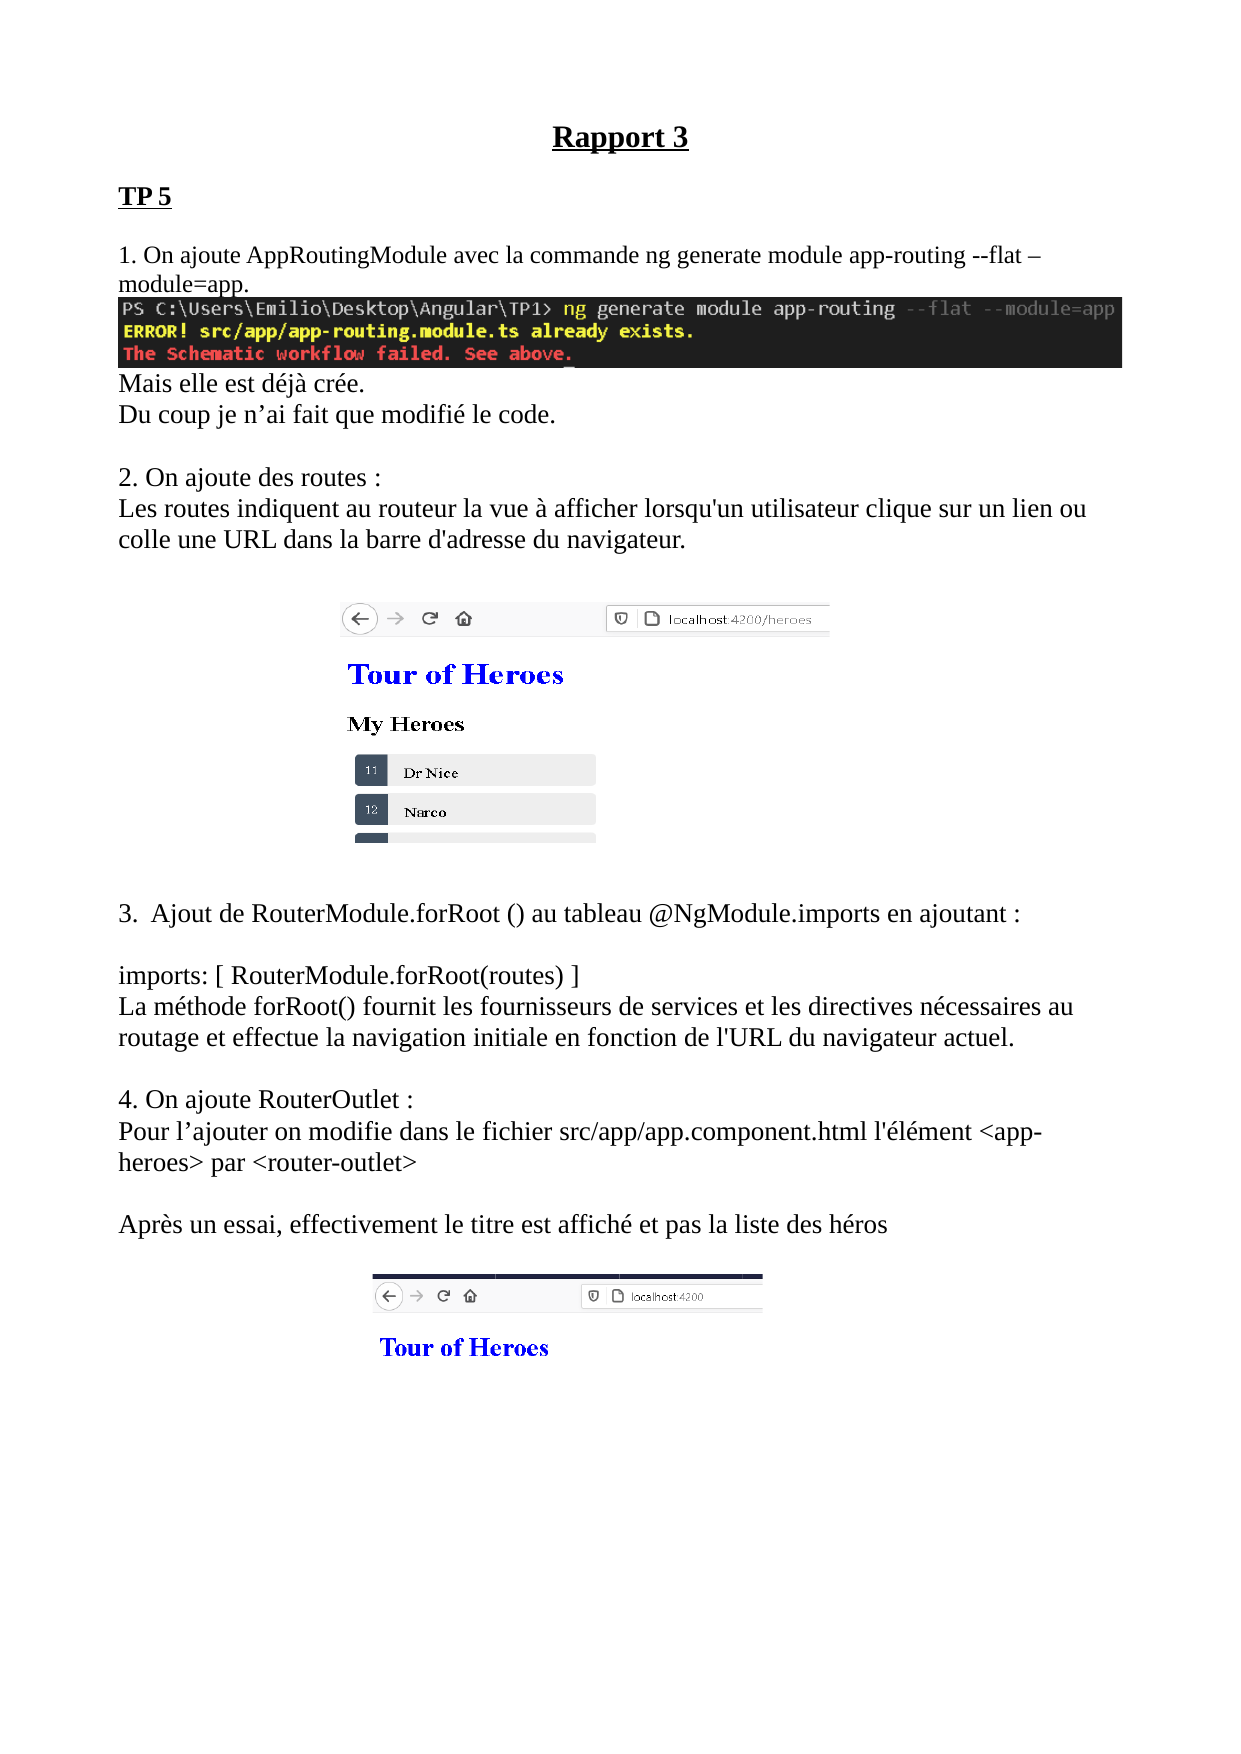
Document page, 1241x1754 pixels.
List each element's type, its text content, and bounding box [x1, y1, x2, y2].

text 3. Ajout de RouterModule.forRoot () au tableau @NgModule.imports en ajoutant : [118, 897, 1122, 928]
text Après un essai, effectivement le titre est affiché et pas la liste des héros [118, 1208, 1122, 1239]
text Du coup je n’ai fait que modifié le code. [118, 398, 1122, 429]
text Rapport 3 [118, 118, 1122, 154]
text Pour l’ajouter on modifie dans le fichier src/app/app.component.html l'élément <app-heroes> par <router-outlet> [118, 1115, 1122, 1177]
text La méthode forRoot() fournit les fournisseurs de services et les directives nécessaires au routage et effectue la navigation initiale en fonction de l'URL du navigateur actuel. [118, 990, 1122, 1052]
picture [118, 297, 1123, 368]
text TP 5 [118, 180, 1122, 212]
text 2. On ajoute des routes : [118, 461, 1122, 492]
text Mais elle est déjà crée. [118, 368, 1122, 398]
text 4. On ajoute RouterOutlet : [118, 1083, 1122, 1115]
text imports: [ RouterModule.forRoot(routes) ] [118, 959, 1122, 990]
text Les routes indiquent au routeur la vue à afficher lorsqu'un utilisateur clique sur un lien ou colle une URL dans la barre d'adresse du navigateur. [118, 492, 1122, 554]
picture [340, 602, 830, 843]
text 1. On ajoute AppRoutingModule avec la commande ng generate module app-routing --flat –module=app. [118, 240, 1122, 297]
picture [372, 1274, 763, 1591]
